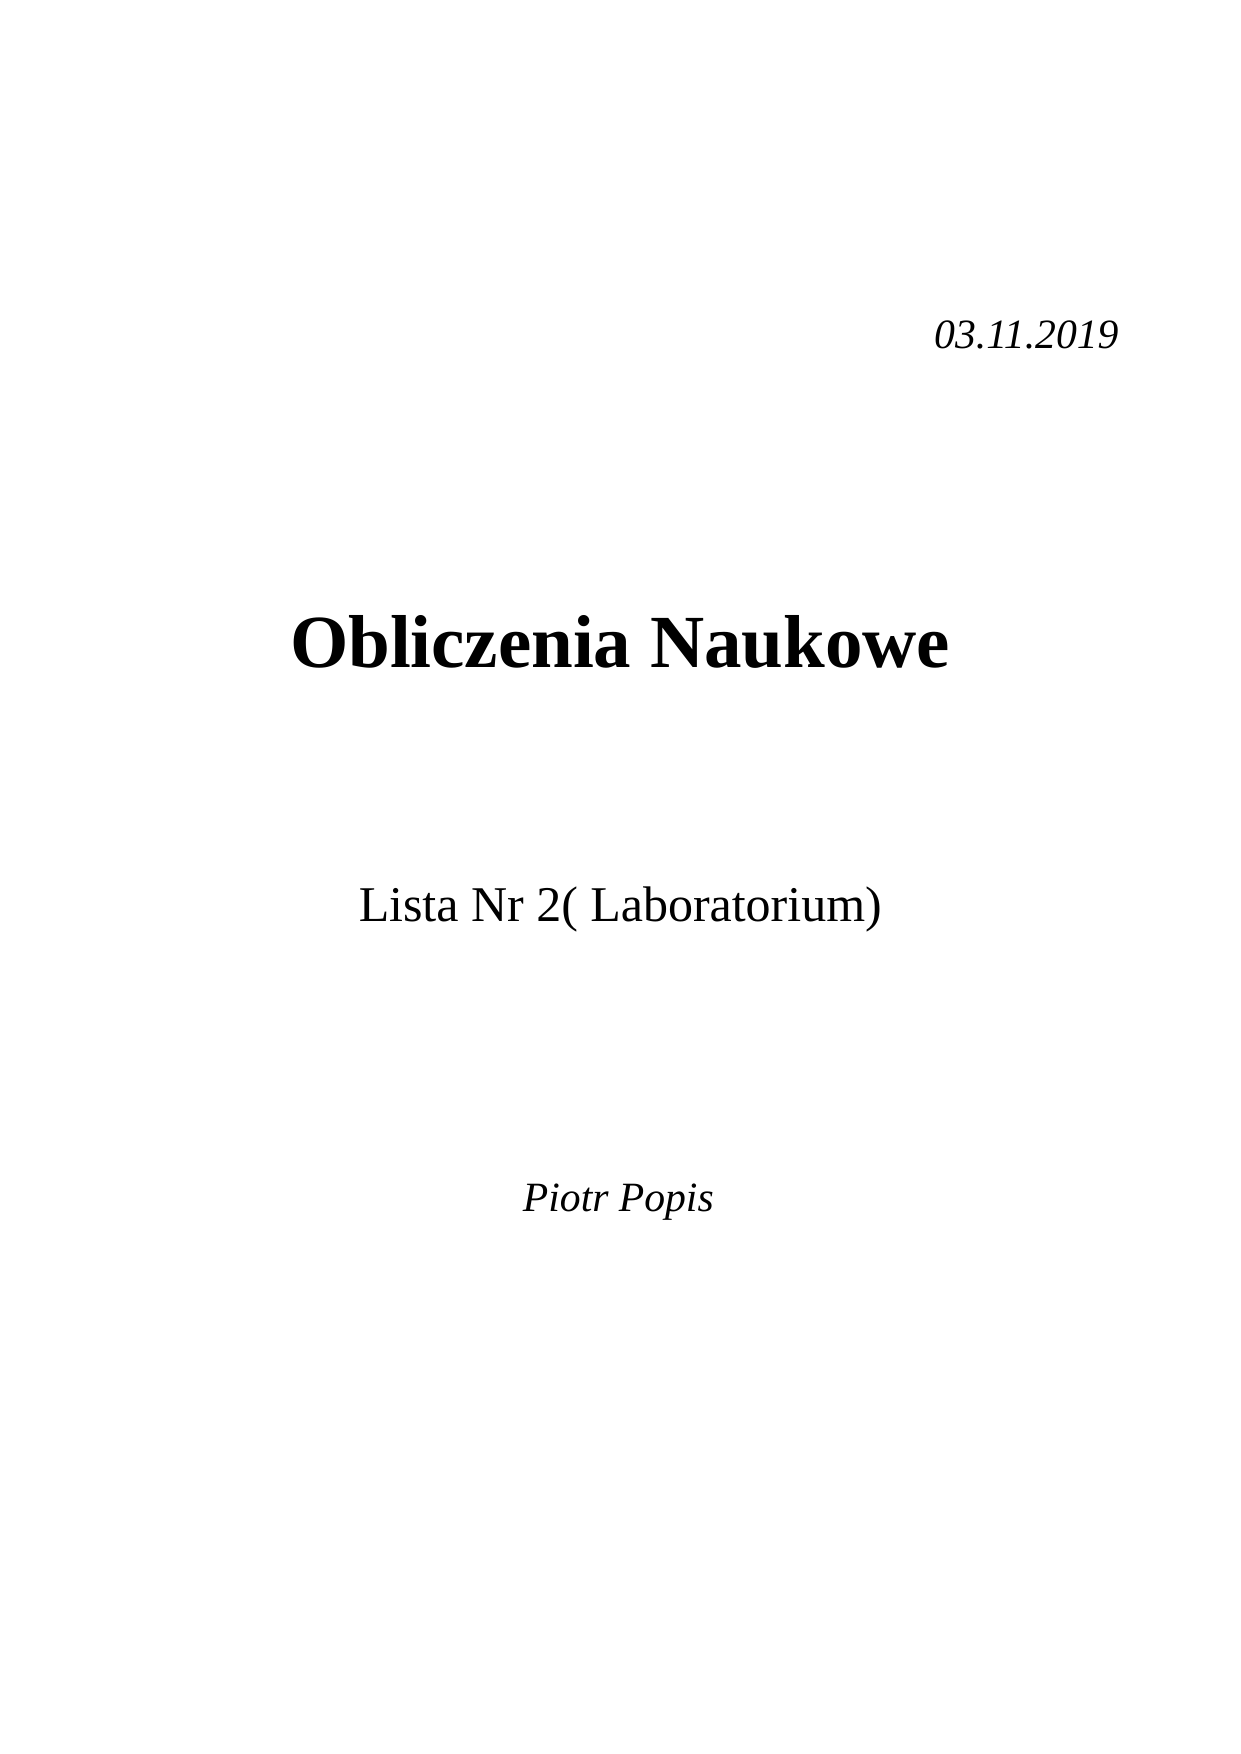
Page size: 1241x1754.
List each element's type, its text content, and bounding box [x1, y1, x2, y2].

text 03.11.2019 [118, 310, 1122, 358]
text Piotr Popis [118, 1172, 1122, 1220]
text Lista Nr 2( Laboratorium) [118, 875, 1122, 933]
text Obliczenia Naukowe [118, 597, 1122, 683]
